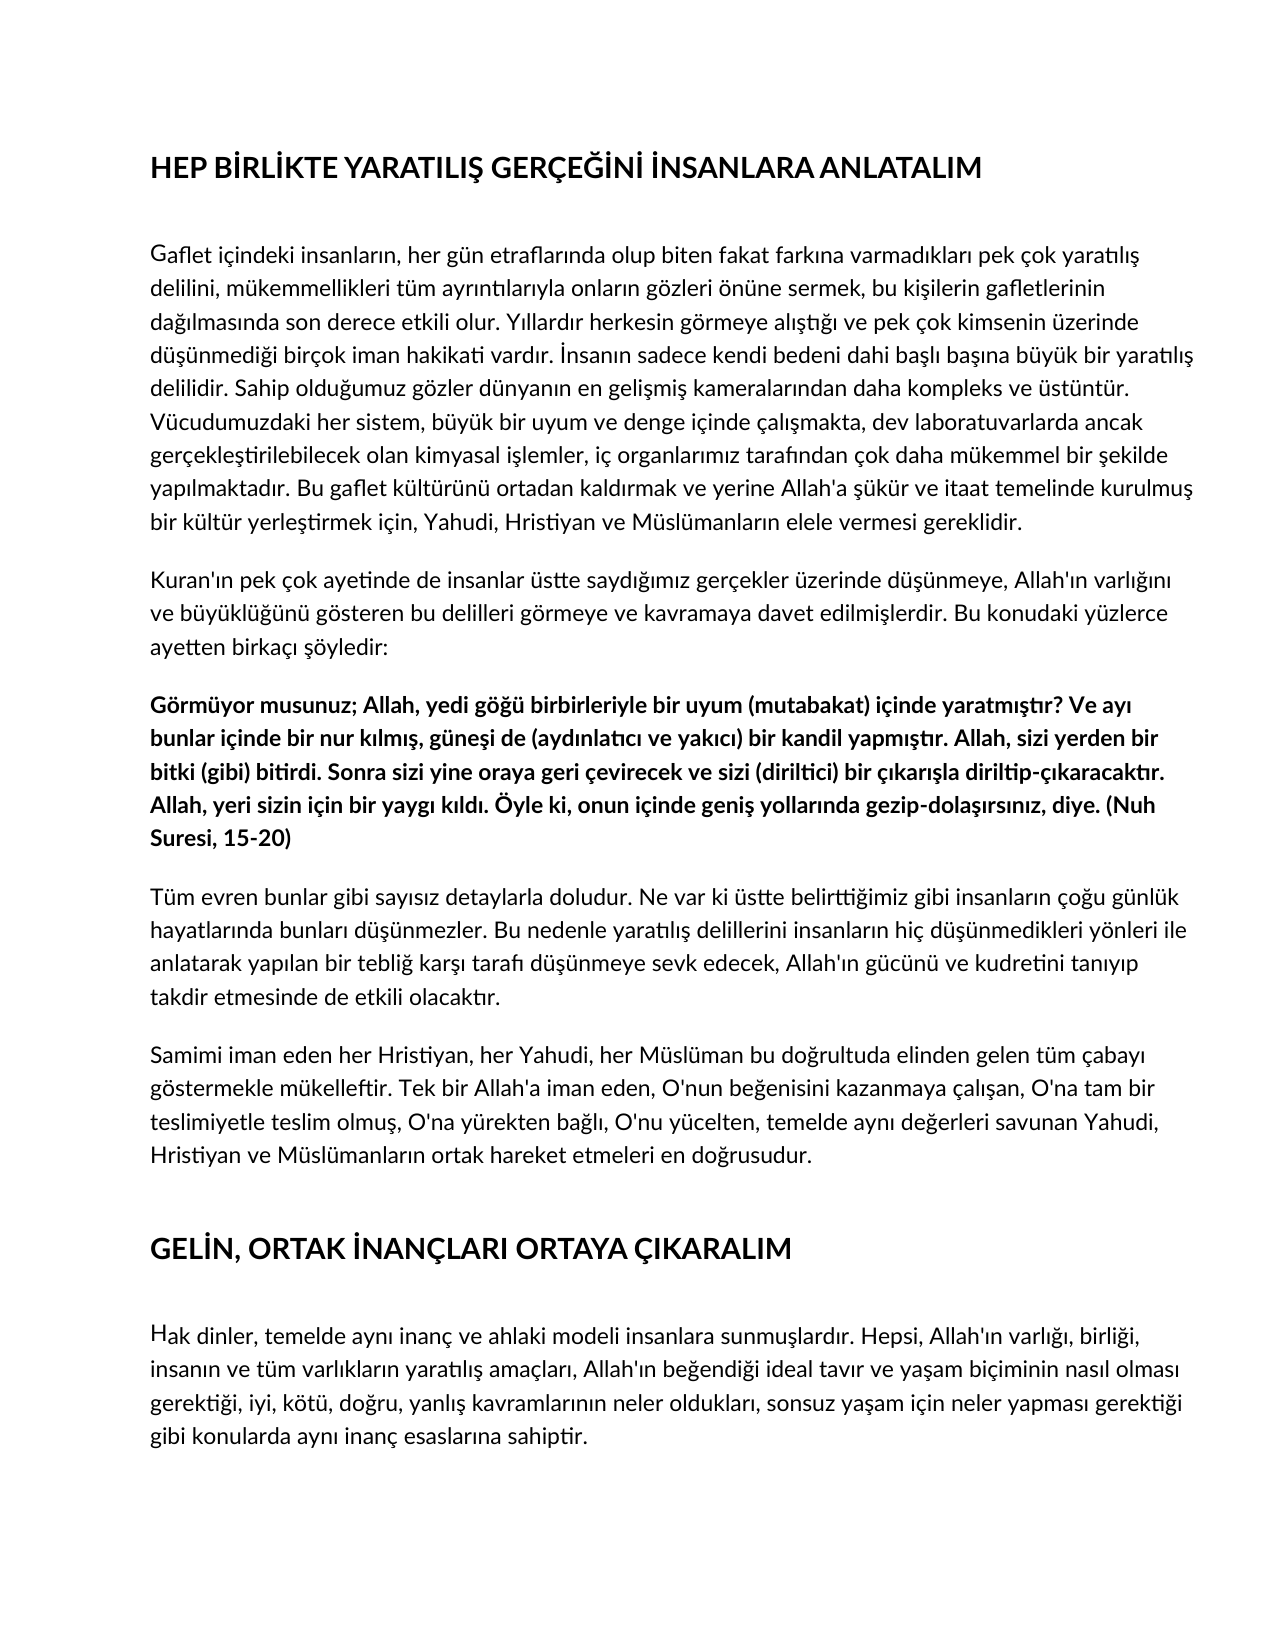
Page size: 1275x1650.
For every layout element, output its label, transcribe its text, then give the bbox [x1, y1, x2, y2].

text Görmüyor musunuz; Allah, yedi göğü birbirleriyle bir uyum (mutabakat) içinde yaratmıştır? Ve ayı bunlar içinde bir nur kılmış, güneşi de (aydınlatıcı ve yakıcı) bir kandil yapmıştır. Allah, sizi yerden bir bitki (gibi) bitirdi. Sonra sizi yine oraya geri çevirecek ve sizi (diriltici) bir çıkarışla diriltip-çıkaracaktır. Allah, yeri sizin için bir yaygı kıldı. Öyle ki, onun içinde geniş yollarında gezip-dolaşırsınız, diye. (Nuh Suresi, 15-20) [150, 685, 1200, 852]
text Gaflet içindeki insanların, her gün etraflarında olup biten fakat farkına varmadıkları pek çok yaratılış delilini, mükemmellikleri tüm ayrıntılarıyla onların gözleri önüne sermek, bu kişilerin gafletlerinin dağılmasında son derece etkili olur. Yıllardır herkesin görmeye alıştığı ve pek çok kimsenin üzerinde düşünmediği birçok iman hakikati vardır. İnsanın sadece kendi bedeni dahi başlı başına büyük bir yaratılış delilidir. Sahip olduğumuz gözler dünyanın en gelişmiş kameralarından daha kompleks ve üstüntür. Vücudumuzdaki her sistem, büyük bir uyum ve denge içinde çalışmakta, dev laboratuvarlarda ancak gerçekleştirilebilecek olan kimyasal işlemler, iç organlarımız tarafından çok daha mükemmel bir şekilde yapılmaktadır. Bu gaflet kültürünü ortadan kaldırmak ve yerine Allah'a şükür ve itaat temelinde kurulmuş bir kültür yerleştirmek için, Yahudi, Hristiyan ve Müslümanların elele vermesi gereklidir. [150, 235, 1200, 535]
text Tüm evren bunlar gibi sayısız detaylarla doludur. Ne var ki üstte belirttiğimiz gibi insanların çoğu günlük hayatlarında bunları düşünmezler. Bu nedenle yaratılış delillerini insanların hiç düşünmedikleri yönleri ile anlatarak yapılan bir tebliğ karşı tarafı düşünmeye sevk edecek, Allah'ın gücünü ve kudretini tanıyıp takdir etmesinde de etkili olacaktır. [150, 877, 1200, 1010]
text Kuran'ın pek çok ayetinde de insanlar üstte saydığımız gerçekler üzerinde düşünmeye, Allah'ın varlığını ve büyüklüğünü gösteren bu delilleri görmeye ve kavramaya davet edilmişlerdir. Bu konudaki yüzlerce ayetten birkaçı şöyledir: [150, 560, 1200, 660]
subtitle HEP BİRLİKTE YARATILIŞ GERÇEĞİNİ İNSANLARA ANLATALIM [150, 150, 1200, 185]
subtitle GELİN, ORTAK İNANÇLARI ORTAYA ÇIKARALIM [150, 1231, 1200, 1266]
text Samimi iman eden her Hristiyan, her Yahudi, her Müslüman bu doğrultuda elinden gelen tüm çabayı göstermekle mükelleftir. Tek bir Allah'a iman eden, O'nun beğenisini kazanmaya çalışan, O'na tam bir teslimiyetle teslim olmuş, O'na yürekten bağlı, O'nu yücelten, temelde aynı değerleri savunan Yahudi, Hristiyan ve Müslümanların ortak hareket etmeleri en doğrusudur. [150, 1035, 1200, 1168]
text Hak dinler, temelde aynı inanç ve ahlaki modeli insanlara sunmuşlardır. Hepsi, Allah'ın varlığı, birliği, insanın ve tüm varlıkların yaratılış amaçları, Allah'ın beğendiği ideal tavır ve yaşam biçiminin nasıl olması gerektiği, iyi, kötü, doğru, yanlış kavramlarının neler oldukları, sonsuz yaşam için neler yapması gerektiği gibi konularda aynı inanç esaslarına sahiptir. [150, 1316, 1200, 1449]
